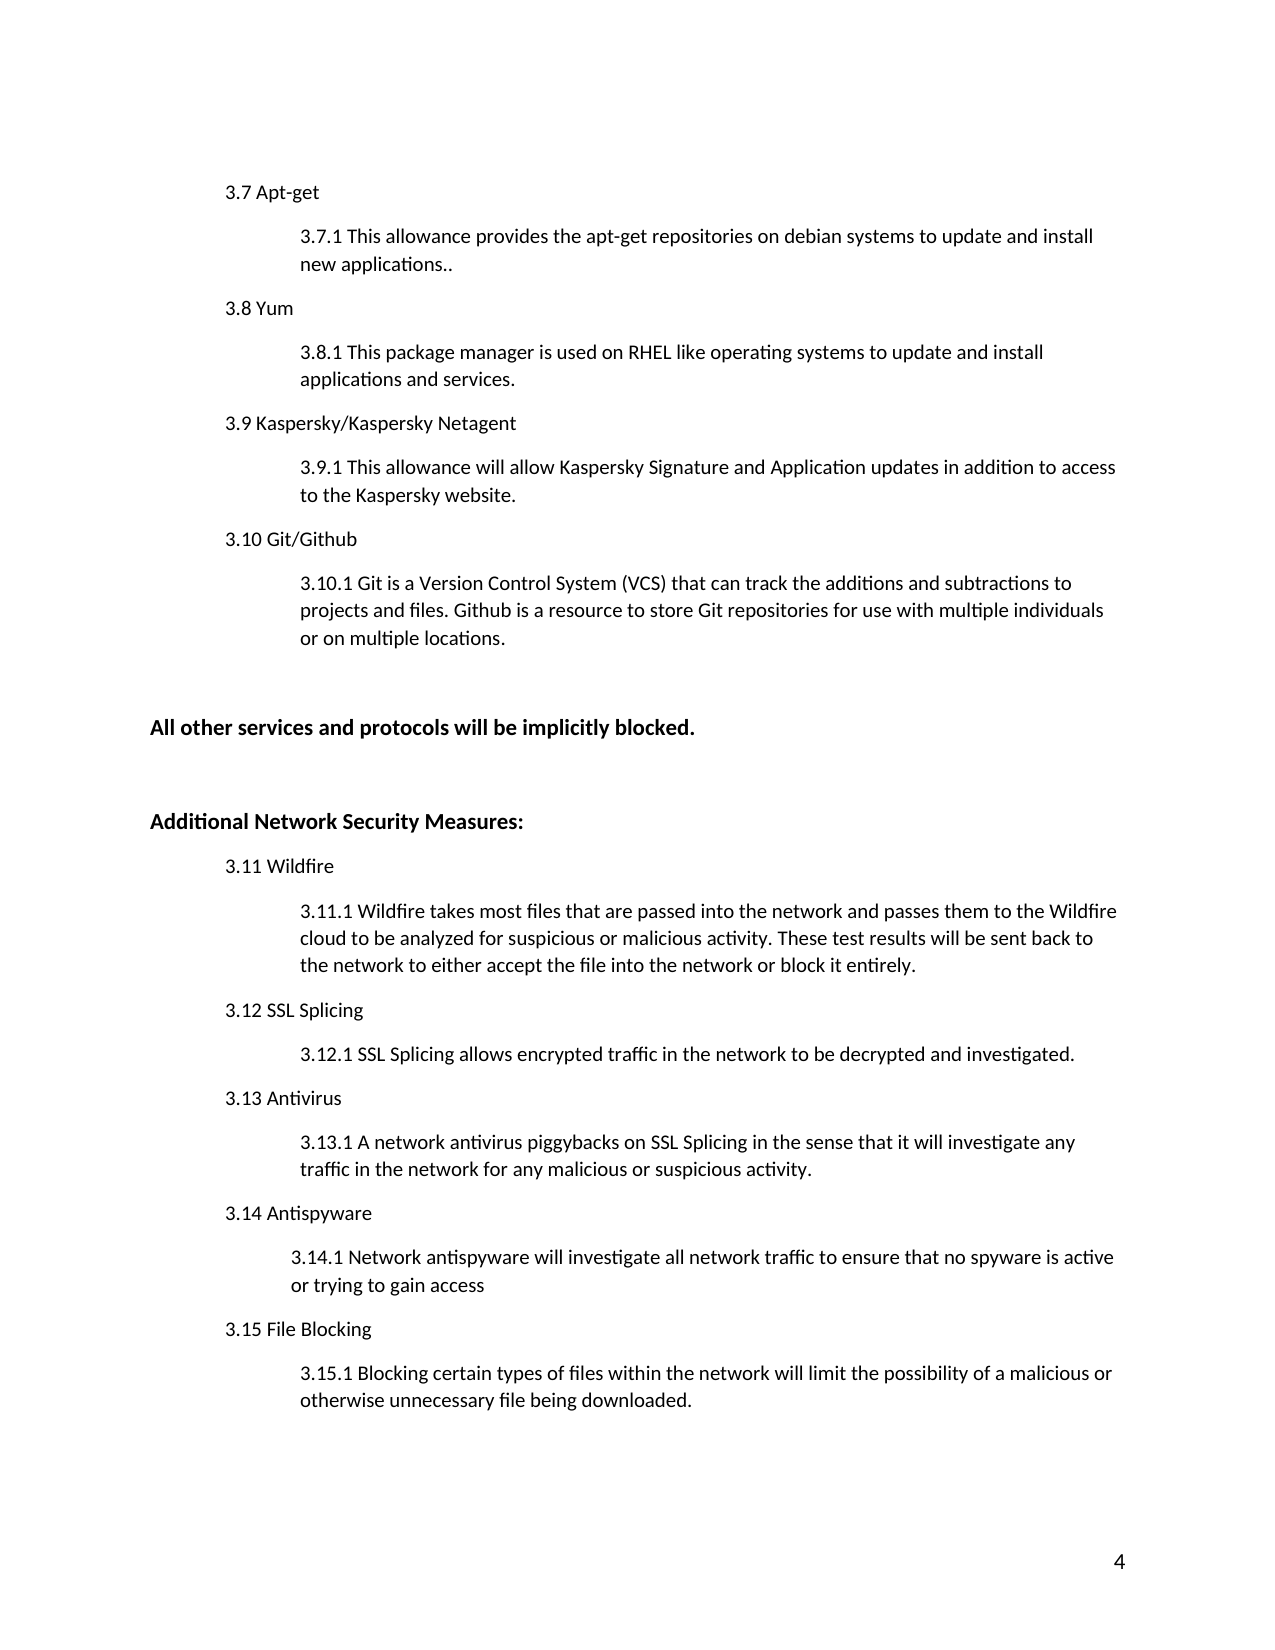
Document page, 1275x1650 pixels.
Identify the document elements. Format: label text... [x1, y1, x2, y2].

text 3.8.1 This package manager is used on RHEL like operating systems to update and install applications and services. [300, 339, 1125, 392]
text Additional Network Security Measures: [150, 807, 1125, 835]
text 3.10.1 Git is a Version Control System (VCS) that can track the additions and subtractions to projects and files. Github is a resource to store Git repositories for use with multiple individuals or on multiple locations. [300, 570, 1125, 650]
text 3.13 Antivirus [150, 1085, 1125, 1110]
text 3.13.1 A network antivirus piggybacks on SSL Splicing in the sense that it will investigate any traffic in the network for any malicious or suspicious activity. [300, 1129, 1125, 1182]
text 3.15.1 Blocking certain types of files within the network will limit the possibility of a malicious or otherwise unnecessary file being downloaded. [300, 1360, 1125, 1413]
text 3.12 SSL Splicing [150, 997, 1125, 1022]
text 3.15 File Blocking [150, 1316, 1125, 1341]
text 3.14 Antispyware [150, 1200, 1125, 1226]
text 3.9.1 This allowance will allow Kaspersky Signature and Application updates in addition to access to the Kaspersky website. [300, 454, 1125, 507]
text 3.14.1 Network antispyware will investigate all network traffic to ensure that no spyware is active or trying to gain access [291, 1244, 1125, 1297]
text All other services and protocols will be implicitly blocked. [150, 713, 1125, 741]
text 3.9 Kaspersky/Kaspersky Netagent [150, 411, 1125, 436]
text 3.11 Wildfire [150, 854, 1125, 879]
text 3.11.1 Wildfire takes most files that are passed into the network and passes them to the Wildfire cloud to be analyzed for suspicious or malicious activity. These test results will be sent back to the network to either accept the file into the network or block it entirely. [300, 898, 1125, 978]
text 3.7 Apt-get [225, 179, 1125, 205]
text 3.10 Git/Github [150, 526, 1125, 551]
text 3.12.1 SSL Splicing allows encrypted traffic in the network to be decrypted and investigated. [150, 1041, 1125, 1066]
text 3.7.1 This allowance provides the apt-get repositories on debian systems to update and install new applications.. [300, 223, 1125, 276]
text 3.8 Yum [225, 295, 1125, 320]
